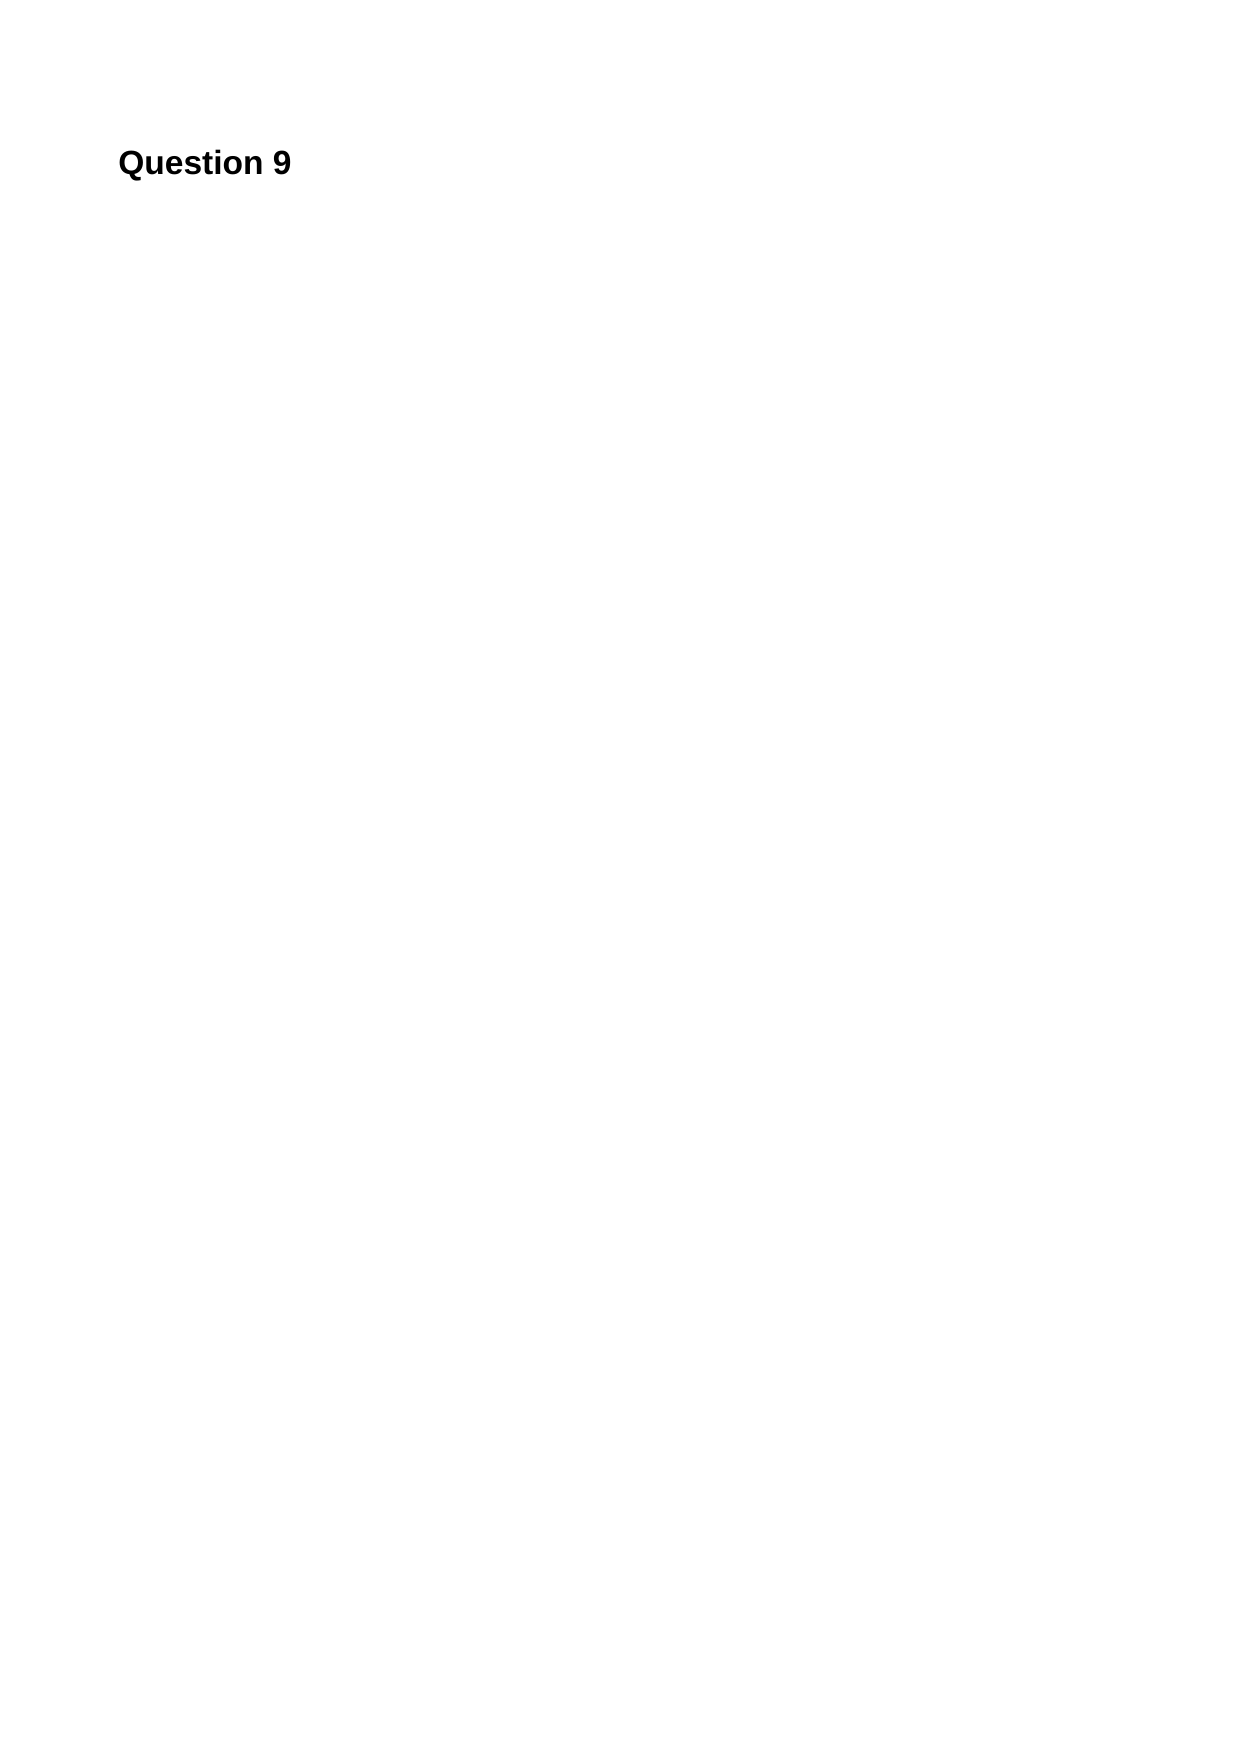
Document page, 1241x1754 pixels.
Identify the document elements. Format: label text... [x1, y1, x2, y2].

subtitle Question 9 [118, 143, 1122, 182]
